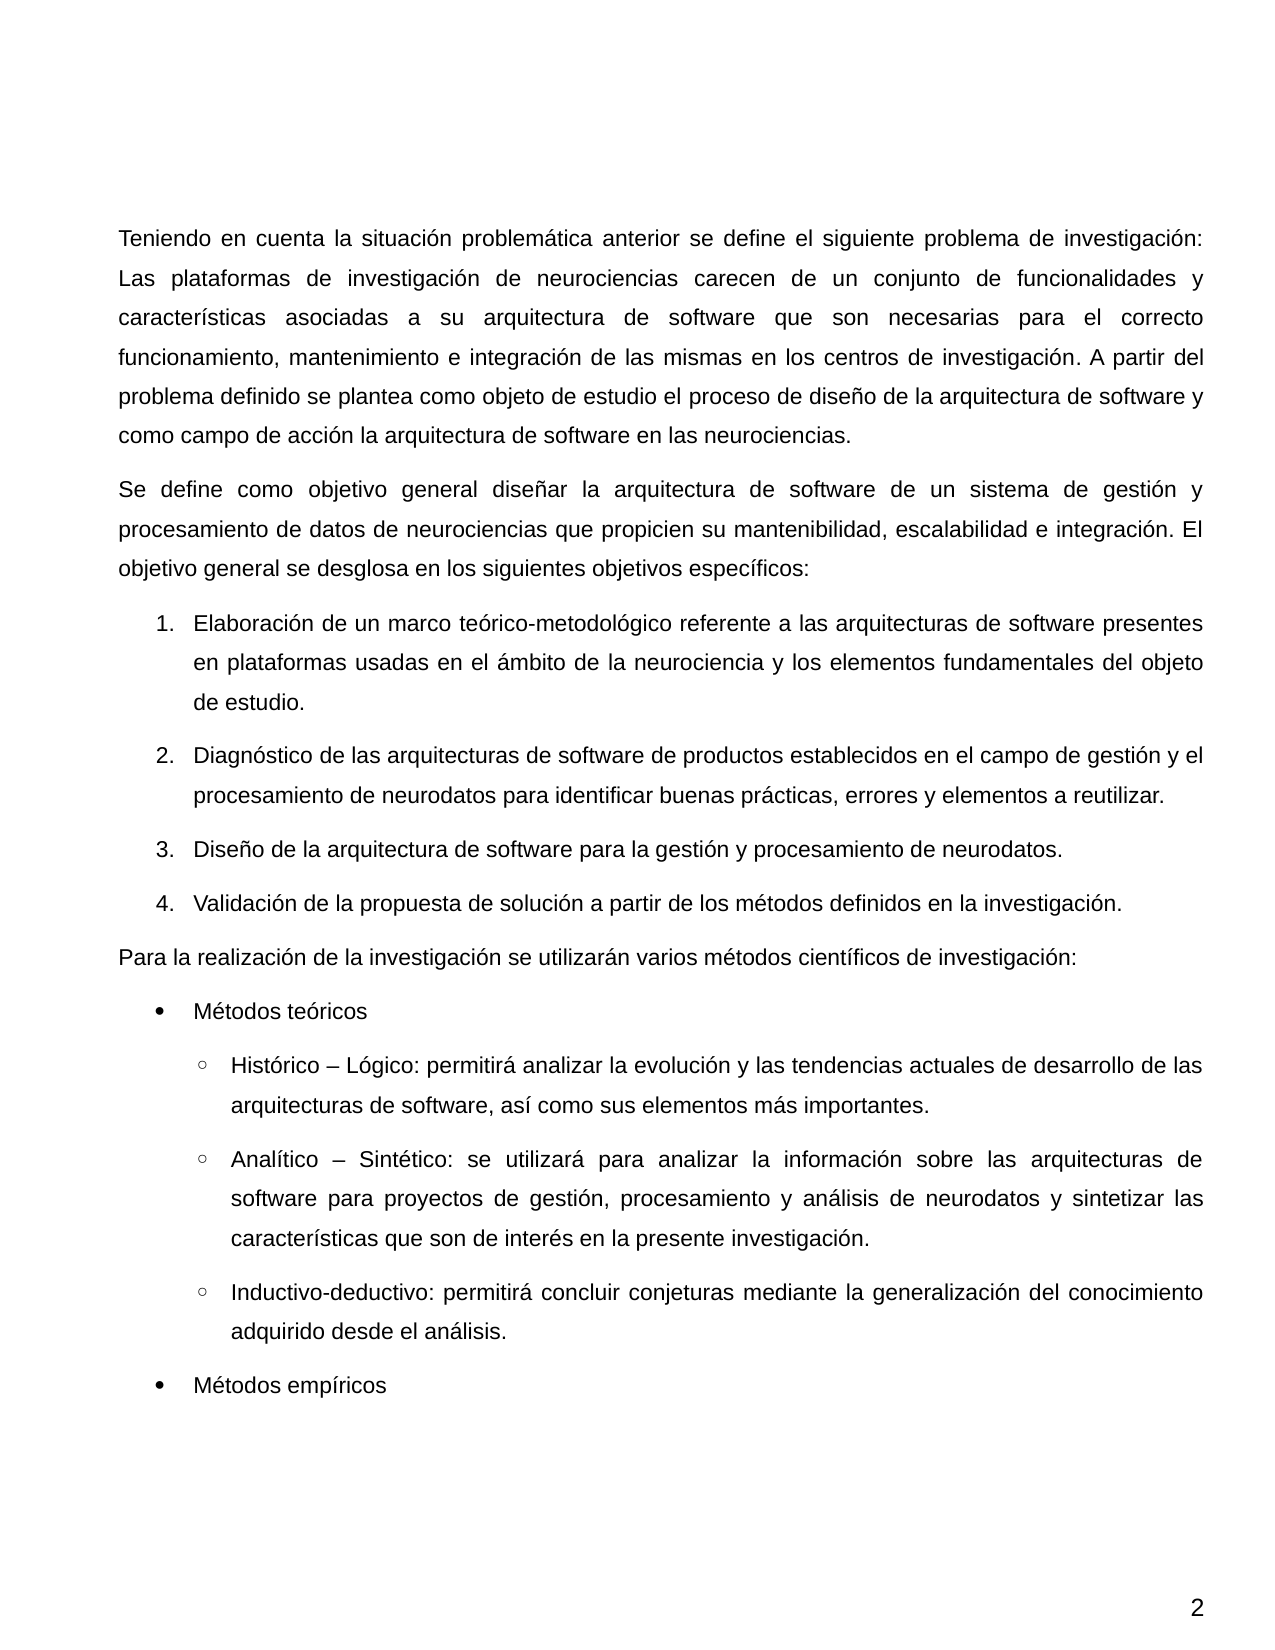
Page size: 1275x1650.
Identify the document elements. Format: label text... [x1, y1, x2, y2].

list Analítico – Sintético: se utilizará para analizar la información sobre las arquitecturas de software para proyectos de gestión, procesamiento y análisis de neurodatos y sintetizar las características que son de interés en la presente investigación. [193, 1146, 1204, 1251]
list Métodos teóricos [156, 998, 1204, 1024]
list Elaboración de un marco teórico-metodológico referente a las arquitecturas de software presentes en plataformas usadas en el ámbito de la neurociencia y los elementos fundamentales del objeto de estudio. [156, 609, 1204, 715]
list Diseño de la arquitectura de software para la gestión y procesamiento de neurodatos. [156, 836, 1204, 862]
list Diagnóstico de las arquitecturas de software de productos establecidos en el campo de gestión y el procesamiento de neurodatos para identificar buenas prácticas, errores y elementos a reutilizar. [156, 742, 1204, 808]
list Inductivo-deductivo: permitirá concluir conjeturas mediante la generalización del conocimiento adquirido desde el análisis. [193, 1279, 1204, 1345]
text Teniendo en cuenta la situación problemática anterior se define el siguiente problema de investigación: Las plataformas de investigación de neurociencias carecen de un conjunto de funcionalidades y características asociadas a su arquitectura de software que son necesarias para el correcto funcionamiento, mantenimiento e integración de las mismas en los centros de investigación. A partir del problema definido se plantea como objeto de estudio el proceso de diseño de la arquitectura de software y como campo de acción la arquitectura de software en las neurociencias. [118, 225, 1204, 449]
text Para la realización de la investigación se utilizarán varios métodos científicos de investigación: [118, 944, 1204, 971]
list Métodos empíricos [156, 1372, 1204, 1399]
list Validación de la propuesta de solución a partir de los métodos definidos en la investigación. [156, 890, 1204, 916]
list Histórico – Lógico: permitirá analizar la evolución y las tendencias actuales de desarrollo de las arquitecturas de software, así como sus elementos más importantes. [193, 1052, 1204, 1118]
text Se define como objetivo general diseñar la arquitectura de software de un sistema de gestión y procesamiento de datos de neurociencias que propicien su mantenibilidad, escalabilidad e integración. El objetivo general se desglosa en los siguientes objetivos específicos: [118, 476, 1204, 582]
